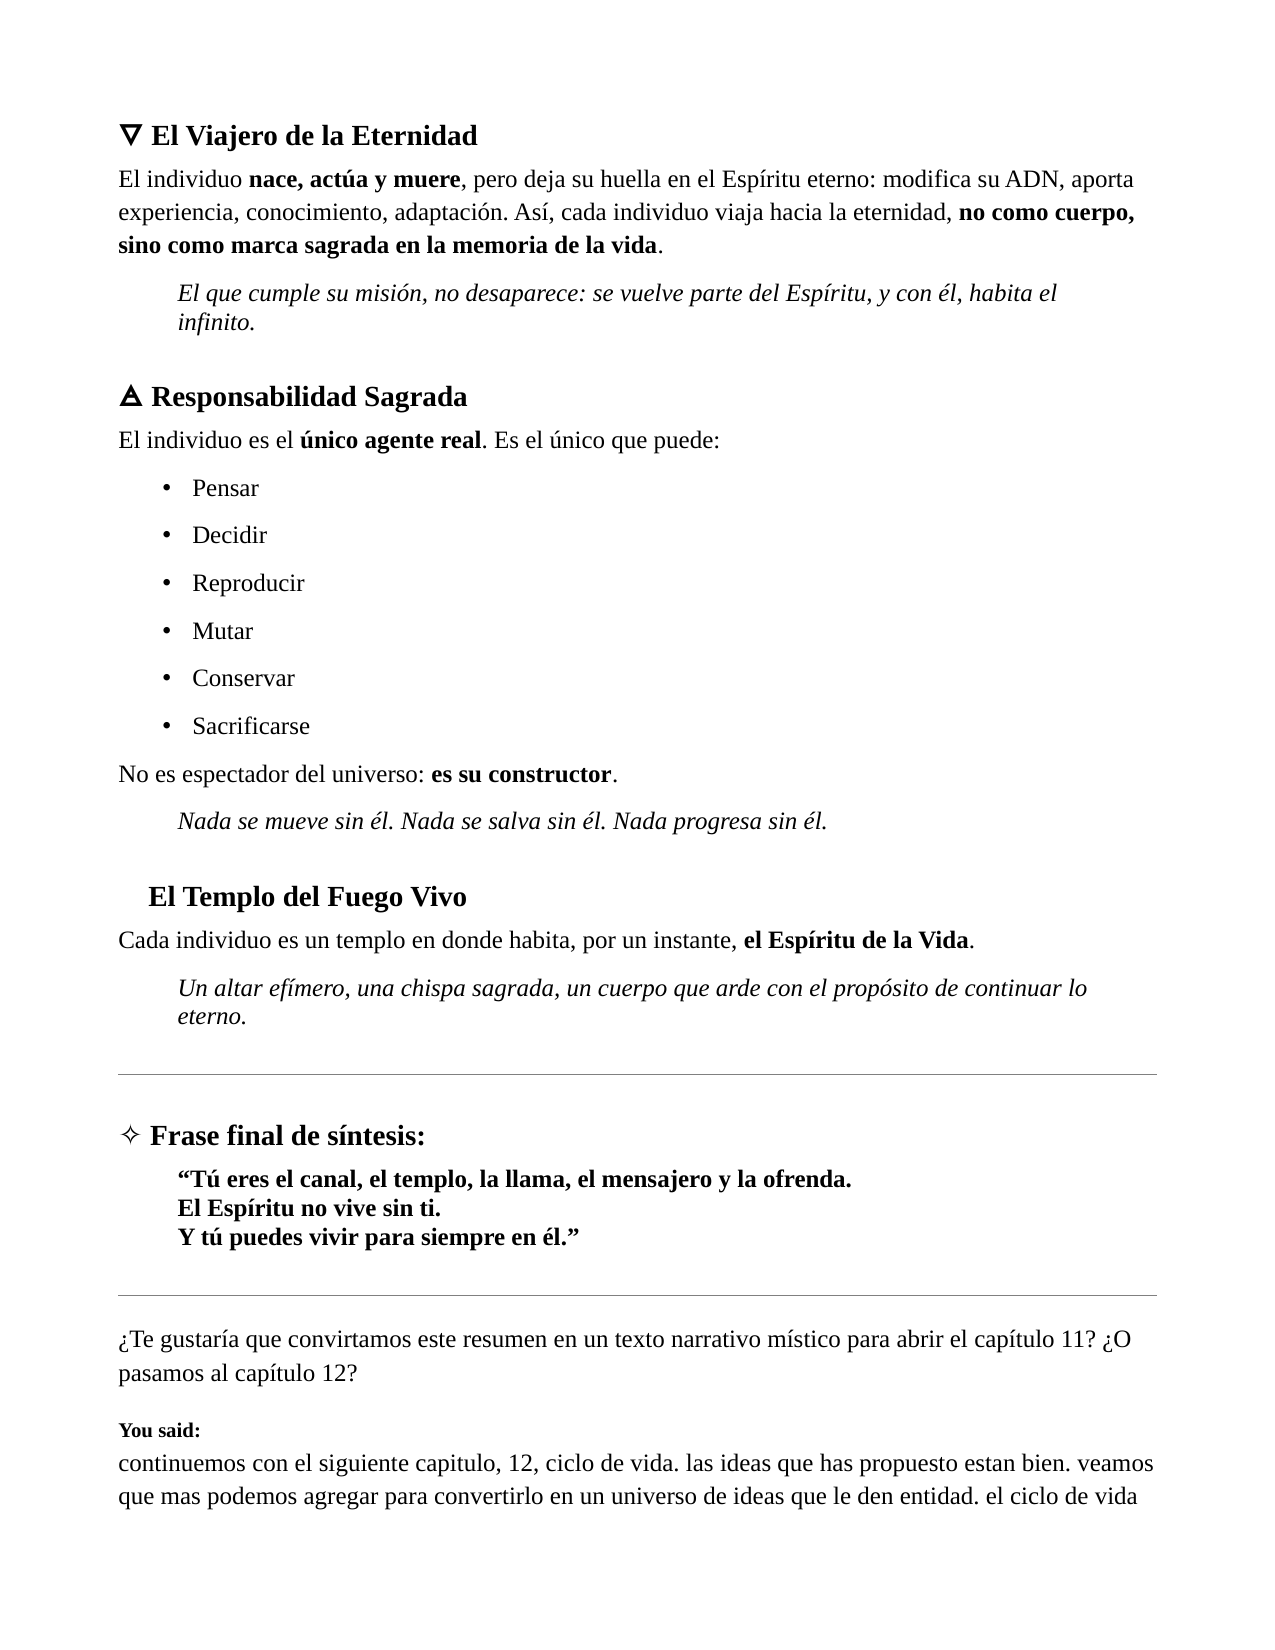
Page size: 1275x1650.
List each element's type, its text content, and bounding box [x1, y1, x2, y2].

subtitle 🜄 El Viajero de la Eternidad [118, 118, 1157, 152]
text El individuo es el único agente real. Es el único que puede: [118, 425, 1157, 454]
list Sacrificarse [162, 711, 1157, 740]
list Decidir [162, 521, 1157, 549]
list Pensar [162, 473, 1157, 502]
text continuemos con el siguiente capitulo, 12, ciclo de vida. las ideas que has propuesto estan bien. veamos que mas podemos agregar para convertirlo en un universo de ideas que le den entidad. el ciclo de vida [118, 1448, 1157, 1510]
text “Tú eres el canal, el templo, la llama, el mensajero y la ofrenda. El Espíritu no vive sin ti. Y tú puedes vivir para siempre en él.” [177, 1164, 1098, 1251]
list Reproducir [162, 568, 1157, 597]
list Conservar [162, 663, 1157, 692]
text El individuo nace, actúa y muere, pero deja su huella en el Espíritu eterno: modifica su ADN, aporta experiencia, conocimiento, adaptación. Así, cada individuo viaja hacia la eternidad, no como cuerpo, sino como marca sagrada en la memoria de la vida. [118, 164, 1157, 259]
text Un altar efímero, una chispa sagrada, un cuerpo que arde con el propósito de continuar lo eterno. [177, 973, 1098, 1030]
text El que cumple su misión, no desaparece: se vuelve parte del Espíritu, y con él, habita el infinito. [177, 278, 1098, 335]
subtitle ✧ Frase final de síntesis: [118, 1118, 1157, 1152]
text Cada individuo es un templo en donde habita, por un instante, el Espíritu de la Vida. [118, 925, 1157, 954]
text Nada se mueve sin él. Nada se salva sin él. Nada progresa sin él. [177, 806, 1098, 835]
list Mutar [162, 616, 1157, 644]
subtitle 🔥 El Templo del Fuego Vivo [118, 879, 1157, 913]
text No es espectador del universo: es su constructor. [118, 759, 1157, 787]
subtitle 🜁 Responsabilidad Sagrada [118, 379, 1157, 413]
text ¿Te gustaría que convirtamos este resumen en un texto narrativo místico para abrir el capítulo 11? ¿O pasamos al capítulo 12? [118, 1324, 1157, 1386]
subtitle You said: [118, 1418, 1157, 1442]
